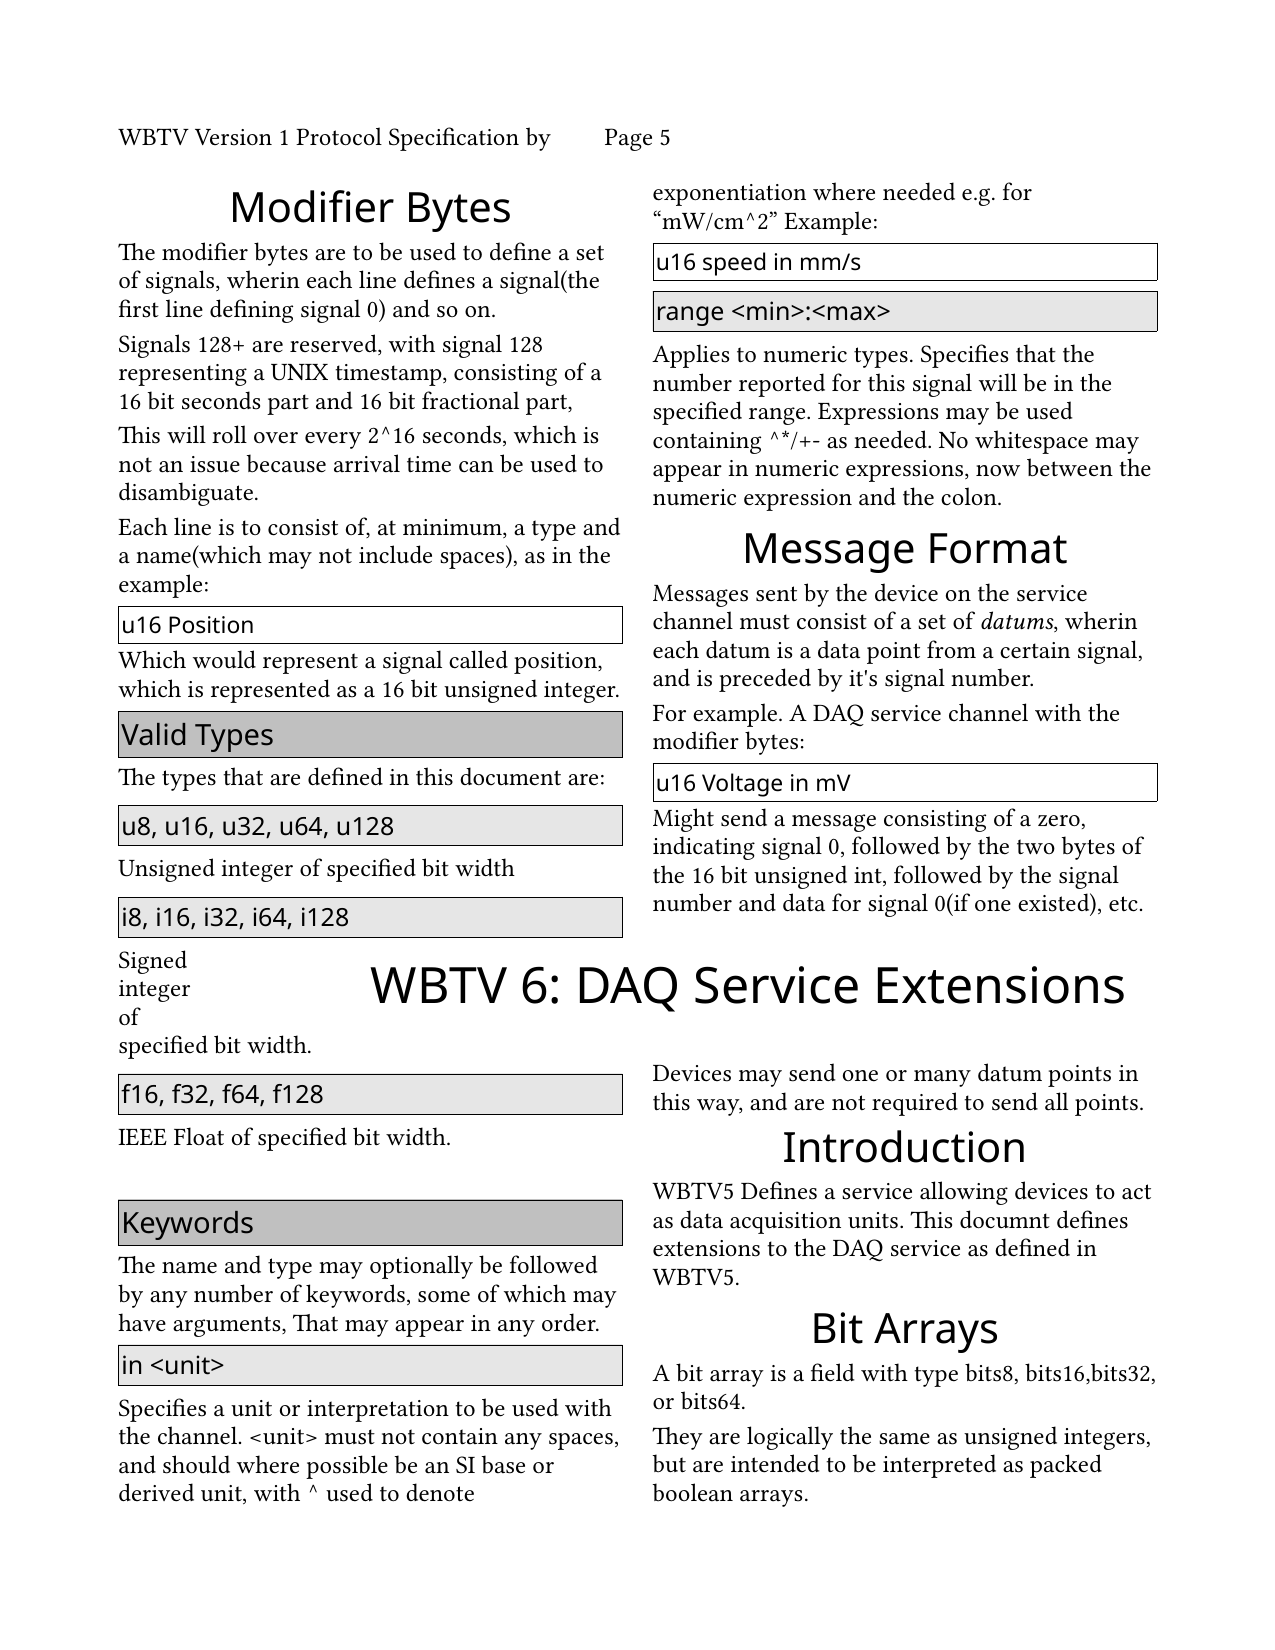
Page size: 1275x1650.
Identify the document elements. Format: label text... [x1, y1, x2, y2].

subtitle WBTV 6: DAQ Service Extensions [222, 950, 1275, 1018]
text Applies to numeric types. Specifies that the number reported for this signal will be in the specified range. Expressions may be used containing ^*/+- as needed. No whitespace may appear in numeric expressions, now between the numeric expression and the colon. [652, 340, 1157, 511]
text Unsigned integer of specified bit width [118, 854, 622, 883]
subtitle i8, i16, i32, i64, i128 [119, 898, 622, 937]
text The types that are defined in this document are: [118, 763, 622, 792]
text Specifies a unit or interpretation to be used with the channel. <unit> must not contain any spaces, and should where possible be an SI base or derived unit, with ^ used to denote [118, 1394, 622, 1508]
text Signed integer of specified bit width. [118, 946, 622, 1060]
text Signals 128+ are reserved, with signal 128 representing a UNIX timestamp, consisting of a 16 bit seconds part and 16 bit fractional part, [118, 329, 622, 415]
subtitle range <min>:<max> [654, 292, 1157, 331]
subtitle Introduction [652, 1117, 1157, 1174]
subtitle f16, f32, f64, f128 [119, 1075, 622, 1114]
text Messages sent by the device on the service channel must consist of a set of datums, wherin each datum is a data point from a certain signal, and is preceded by it's signal number. [652, 578, 1157, 693]
text Devices may send one or many datum points in this way, and are not required to send all points. [652, 1059, 1157, 1116]
text IEEE Float of specified bit width. [118, 1123, 622, 1151]
subtitle in <unit> [119, 1346, 622, 1385]
text The name and type may optionally be followed by any number of keywords, some of which may have arguments, That may appear in any order. [118, 1251, 622, 1337]
subtitle Valid Types [119, 712, 622, 757]
text For example. A DAQ service channel with the modifier bytes: [652, 699, 1157, 756]
subtitle Bit Arrays [652, 1299, 1157, 1356]
subtitle u8, u16, u32, u64, u128 [119, 806, 622, 845]
text This will roll over every 2^16 seconds, which is not an issue because arrival time can be used to disambiguate. [118, 421, 622, 507]
text Might send a message consisting of a zero, indicating signal 0, followed by the two bytes of the 16 bit unsigned int, followed by the signal number and data for signal 0(if one existed), etc. [652, 804, 1157, 918]
subtitle Message Format [652, 519, 1157, 576]
subtitle Modifier Bytes [118, 178, 622, 235]
text WBTV5 Defines a service allowing devices to act as data acquisition units. This documnt defines extensions to the DAQ service as defined in WBTV5. [652, 1177, 1157, 1291]
subtitle u16 speed in mm/s [654, 244, 1157, 280]
subtitle Keywords [119, 1201, 622, 1245]
text exponentiation where needed e.g. for “mW/cm^2” Example: [652, 178, 1157, 235]
text A bit array is a field with type bits8, bits16,bits32, or bits64. [652, 1359, 1157, 1416]
text Which would represent a signal called position, which is represented as a 16 bit unsigned integer. [118, 647, 622, 704]
subtitle u16 Voltage in mV [654, 764, 1157, 801]
text Each line is to consist of, at minimum, a type and a name(which may not include spaces), as in the example: [118, 513, 622, 598]
text They are logically the same as unsigned integers, but are intended to be interpreted as packed boolean arrays. [652, 1422, 1157, 1507]
subtitle u16 Position [119, 607, 622, 643]
text The modifier bytes are to be used to define a set of signals, wherin each line defines a signal(the first line defining signal 0) and so on. [118, 238, 622, 323]
